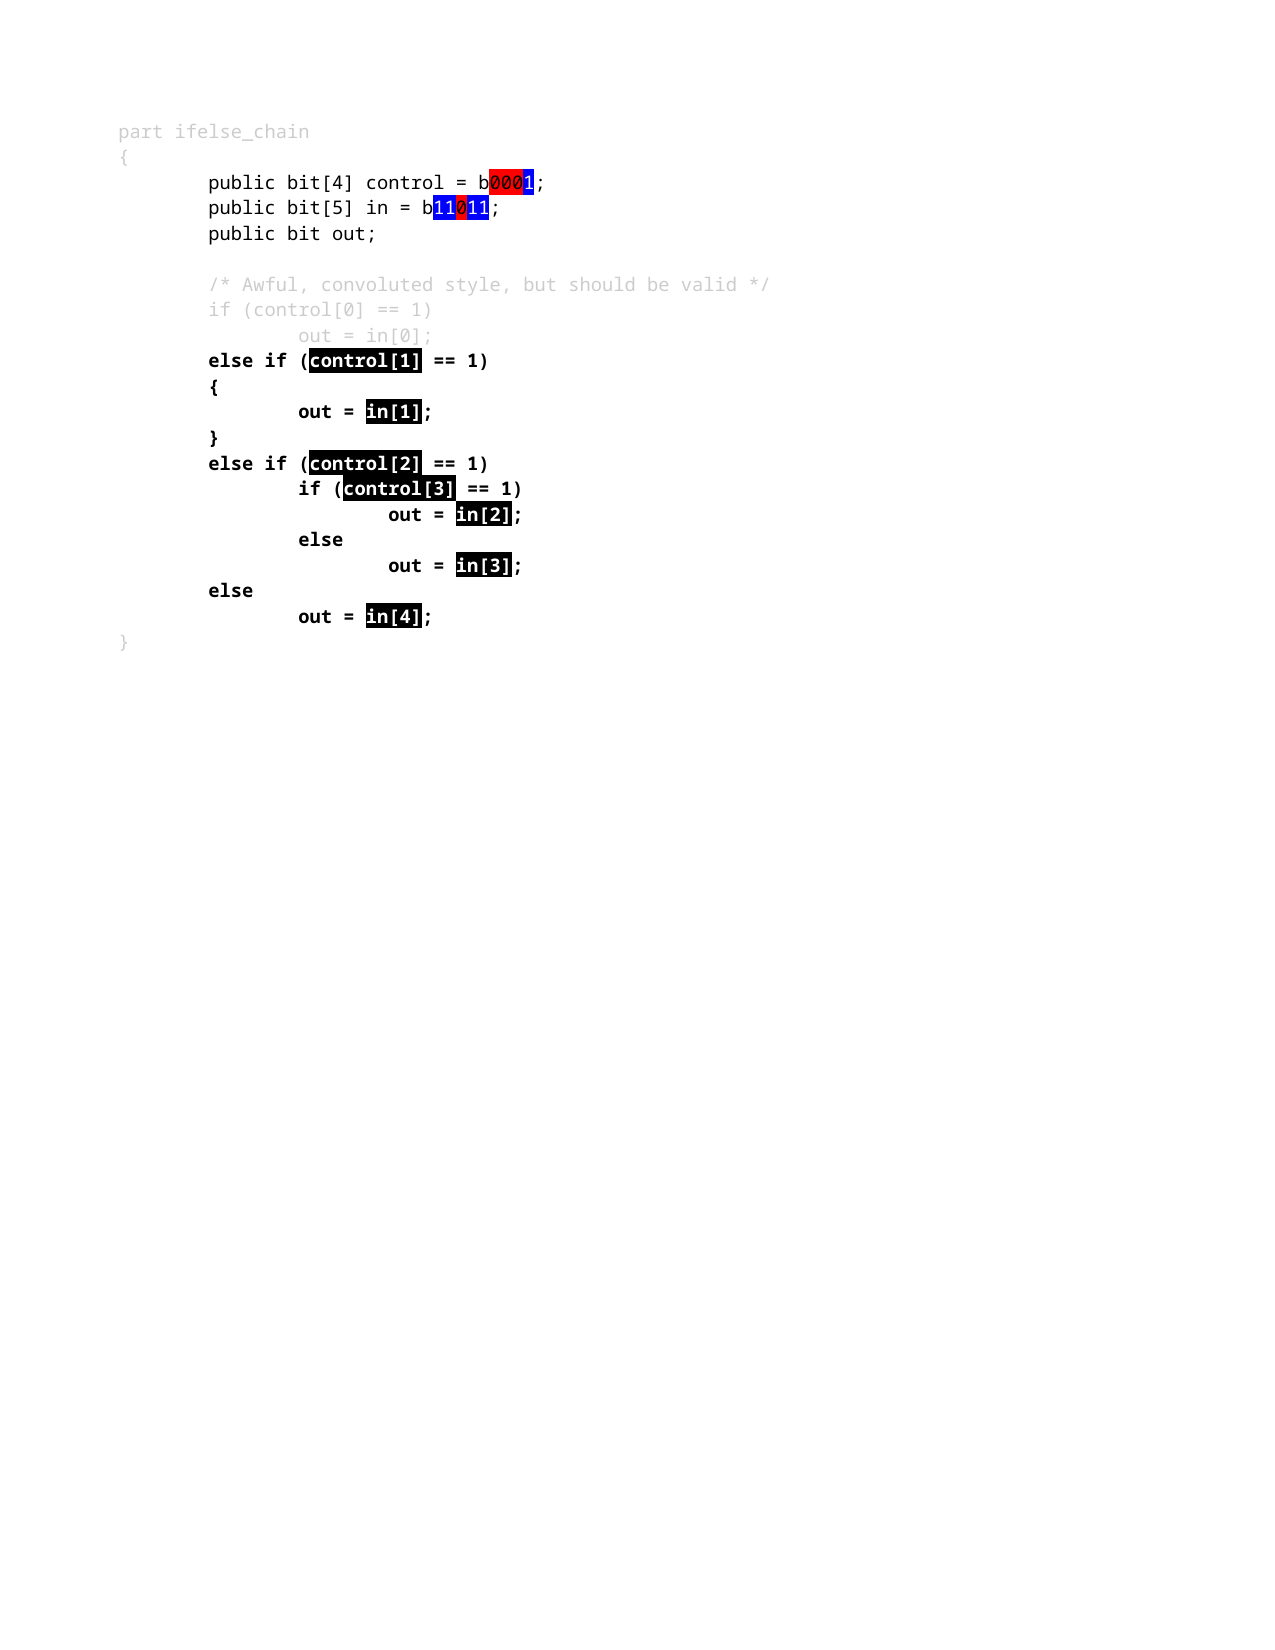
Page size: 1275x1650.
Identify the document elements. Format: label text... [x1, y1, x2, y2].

text out = in[4]; [118, 603, 1157, 628]
text { [118, 144, 1157, 169]
text else if (control[1] == 1) [118, 348, 1157, 373]
text public bit out; [118, 220, 1157, 246]
text public bit[4] control = b0001; [118, 169, 1157, 195]
text part ifelse_chain [118, 118, 1157, 144]
text out = in[0]; [118, 322, 1157, 348]
text if (control[0] == 1) [118, 297, 1157, 322]
text if (control[3] == 1) [118, 475, 1157, 501]
text out = in[2]; [118, 501, 1157, 526]
text { [118, 373, 1157, 399]
text else [118, 577, 1157, 603]
text out = in[3]; [118, 552, 1157, 577]
text else if (control[2] == 1) [118, 450, 1157, 475]
text else [118, 526, 1157, 552]
text out = in[1]; [118, 399, 1157, 424]
text } [118, 628, 1157, 654]
text public bit[5] in = b11011; [118, 195, 1157, 220]
text /* Awful, convoluted style, but should be valid */ [118, 271, 1157, 297]
text } [118, 424, 1157, 450]
